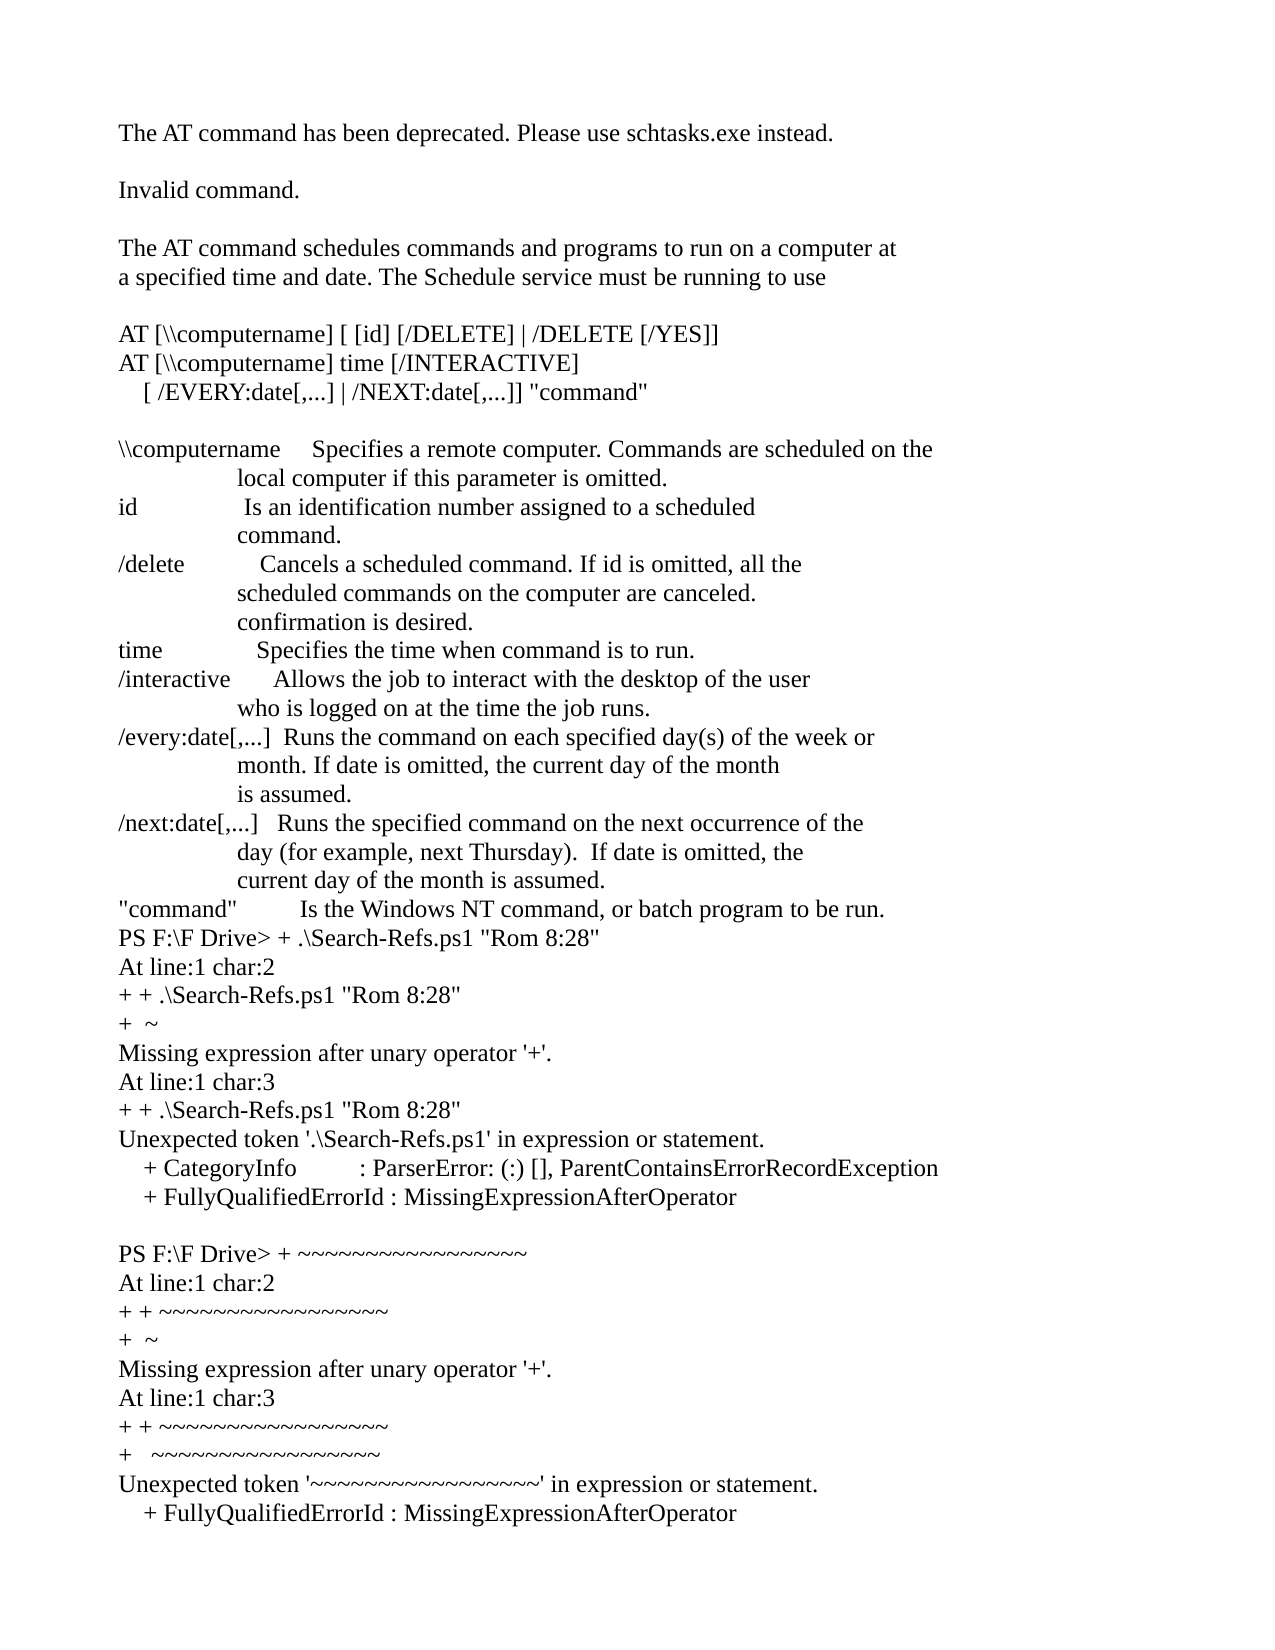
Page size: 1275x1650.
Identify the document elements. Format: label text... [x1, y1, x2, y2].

text \\computername Specifies a remote computer. Commands are scheduled on the [118, 434, 1157, 463]
text id Is an identification number assigned to a scheduled [118, 492, 1157, 521]
text The AT command has been deprecated. Please use schtasks.exe instead. [118, 118, 1157, 147]
text PS F:\F Drive> + ~~~~~~~~~~~~~~~~~ [118, 1239, 1157, 1268]
text At line:1 char:2 [118, 1268, 1157, 1297]
text + + ~~~~~~~~~~~~~~~~~ [118, 1297, 1157, 1326]
text who is logged on at the time the job runs. [118, 693, 1157, 722]
text [ /EVERY:date[,...] | /NEXT:date[,...]] "command" [118, 377, 1157, 406]
text At line:1 char:2 [118, 952, 1157, 981]
text /next:date[,...] Runs the specified command on the next occurrence of the [118, 808, 1157, 837]
text a specified time and date. The Schedule service must be running to use [118, 262, 1157, 291]
text confirmation is desired. [118, 607, 1157, 636]
text month. If date is omitted, the current day of the month [118, 751, 1157, 779]
text is assumed. [118, 779, 1157, 808]
text Missing expression after unary operator '+'. [118, 1038, 1157, 1067]
text The AT command schedules commands and programs to run on a computer at [118, 233, 1157, 262]
text /delete Cancels a scheduled command. If id is omitted, all the [118, 549, 1157, 578]
text day (for example, next Thursday). If date is omitted, the [118, 837, 1157, 866]
text + + .\Search-Refs.ps1 "Rom 8:28" [118, 981, 1157, 1009]
text + CategoryInfo : ParserError: (:) [], ParentContainsErrorRecordException [118, 1153, 1157, 1182]
text local computer if this parameter is omitted. [118, 463, 1157, 492]
text Unexpected token '.\Search-Refs.ps1' in expression or statement. [118, 1124, 1157, 1153]
text scheduled commands on the computer are canceled. [118, 578, 1157, 607]
text PS F:\F Drive> + .\Search-Refs.ps1 "Rom 8:28" [118, 923, 1157, 952]
text AT [\\computername] time [/INTERACTIVE] [118, 348, 1157, 377]
text + ~~~~~~~~~~~~~~~~~ [118, 1441, 1157, 1469]
text Invalid command. [118, 176, 1157, 204]
text + + .\Search-Refs.ps1 "Rom 8:28" [118, 1096, 1157, 1124]
text AT [\\computername] [ [id] [/DELETE] | /DELETE [/YES]] [118, 319, 1157, 348]
text Missing expression after unary operator '+'. [118, 1354, 1157, 1383]
text /interactive Allows the job to interact with the desktop of the user [118, 664, 1157, 693]
text time Specifies the time when command is to run. [118, 636, 1157, 664]
text command. [118, 521, 1157, 549]
text + ~ [118, 1326, 1157, 1354]
text /every:date[,...] Runs the command on each specified day(s) of the week or [118, 722, 1157, 751]
text + FullyQualifiedErrorId : MissingExpressionAfterOperator [118, 1498, 1157, 1527]
text + ~ [118, 1009, 1157, 1038]
text At line:1 char:3 [118, 1067, 1157, 1096]
text At line:1 char:3 [118, 1383, 1157, 1412]
text + + ~~~~~~~~~~~~~~~~~ [118, 1412, 1157, 1441]
text + FullyQualifiedErrorId : MissingExpressionAfterOperator [118, 1182, 1157, 1211]
text Unexpected token '~~~~~~~~~~~~~~~~~' in expression or statement. [118, 1469, 1157, 1498]
text "command" Is the Windows NT command, or batch program to be run. [118, 894, 1157, 923]
text current day of the month is assumed. [118, 866, 1157, 894]
